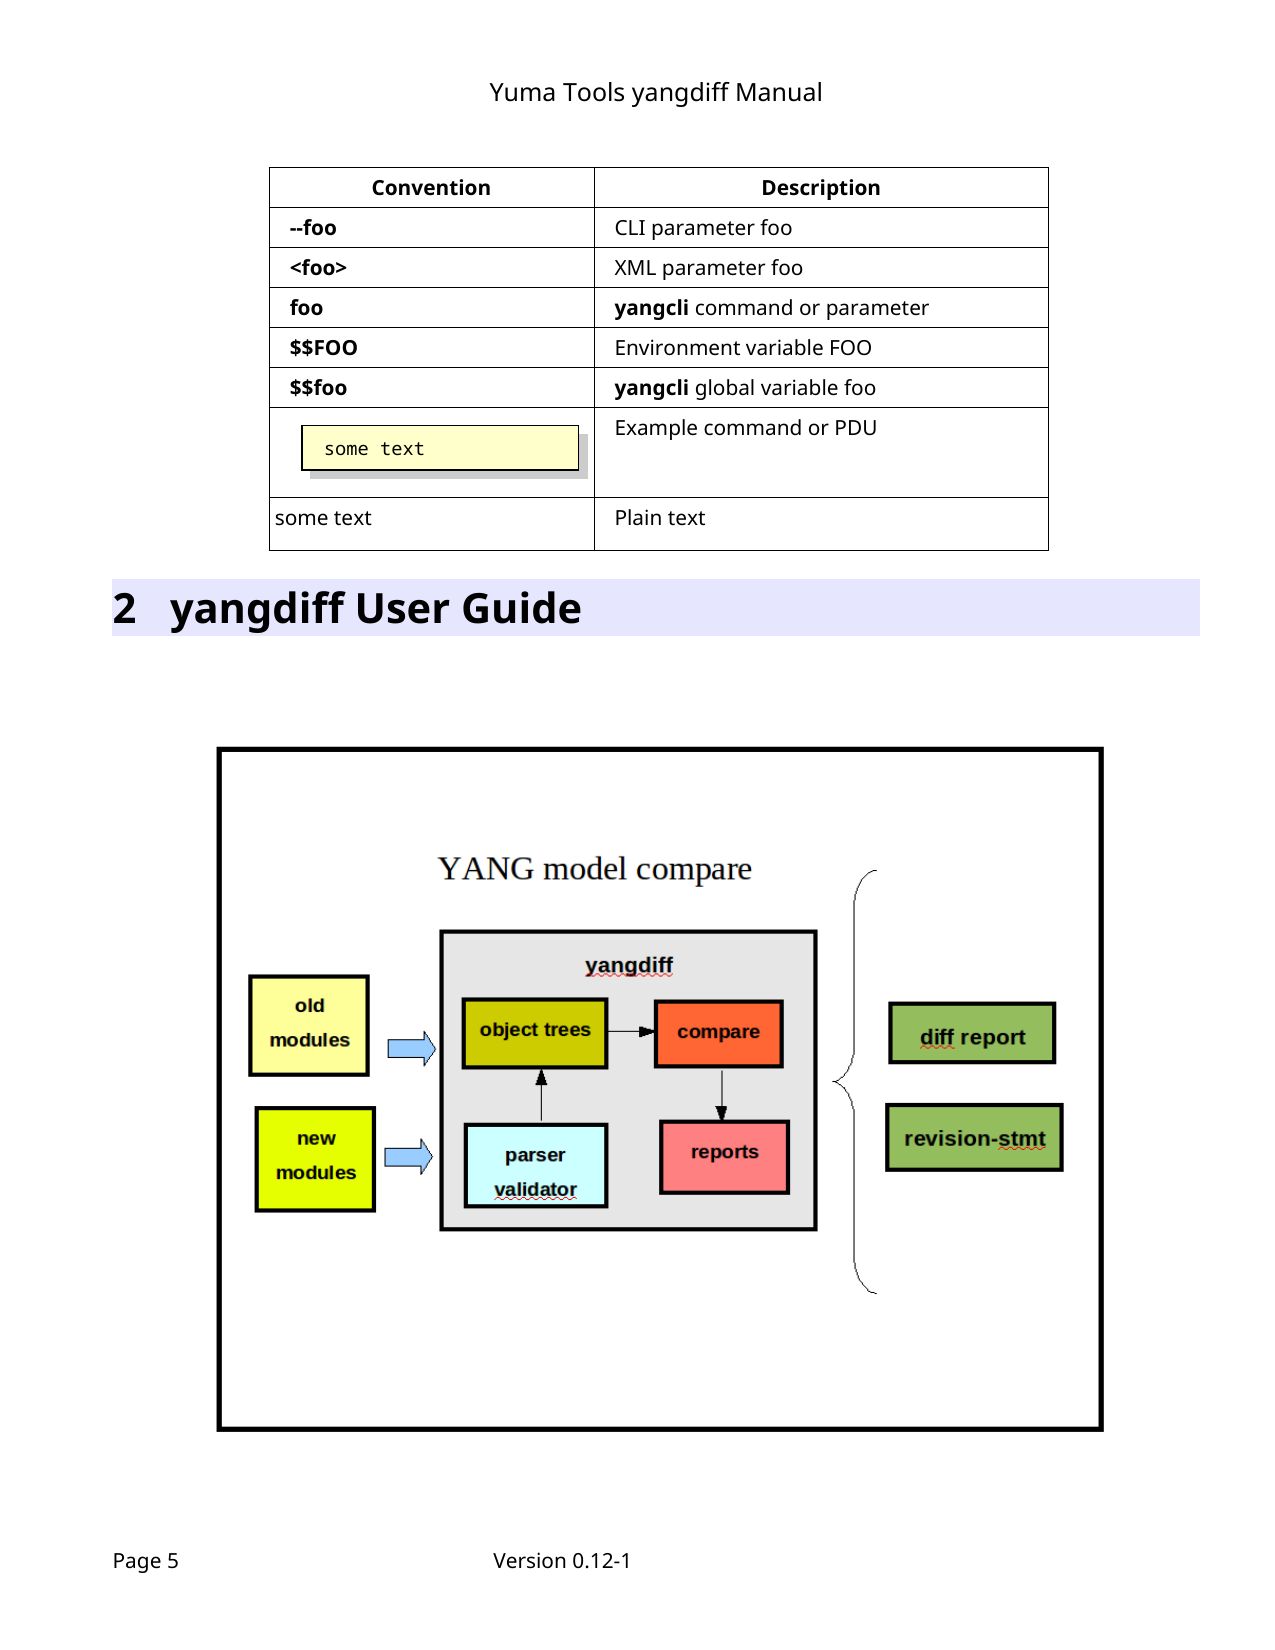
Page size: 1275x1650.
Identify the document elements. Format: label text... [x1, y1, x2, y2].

table_cell $$foo [270, 368, 594, 407]
table_cell CLI parameter foo [595, 208, 1048, 247]
table_header Convention [270, 168, 594, 207]
table_cell --foo [270, 208, 594, 247]
table_cell some text [270, 408, 594, 497]
table_cell <foo> [270, 248, 594, 287]
table_cell some text [270, 498, 594, 549]
table_cell Environment variable FOO [595, 328, 1048, 367]
table_cell $$FOO [270, 328, 594, 367]
table_cell Example command or PDU [595, 408, 1048, 497]
subtitle yangdiff User Guide [112, 579, 1200, 636]
table_header Description [595, 168, 1048, 207]
table_cell Plain text [595, 498, 1048, 549]
table_cell yangcli command or parameter [595, 288, 1048, 327]
table_cell yangcli global variable foo [595, 368, 1048, 407]
table_cell foo [270, 288, 594, 327]
table_cell XML parameter foo [595, 248, 1048, 287]
picture [149, 705, 1163, 1457]
